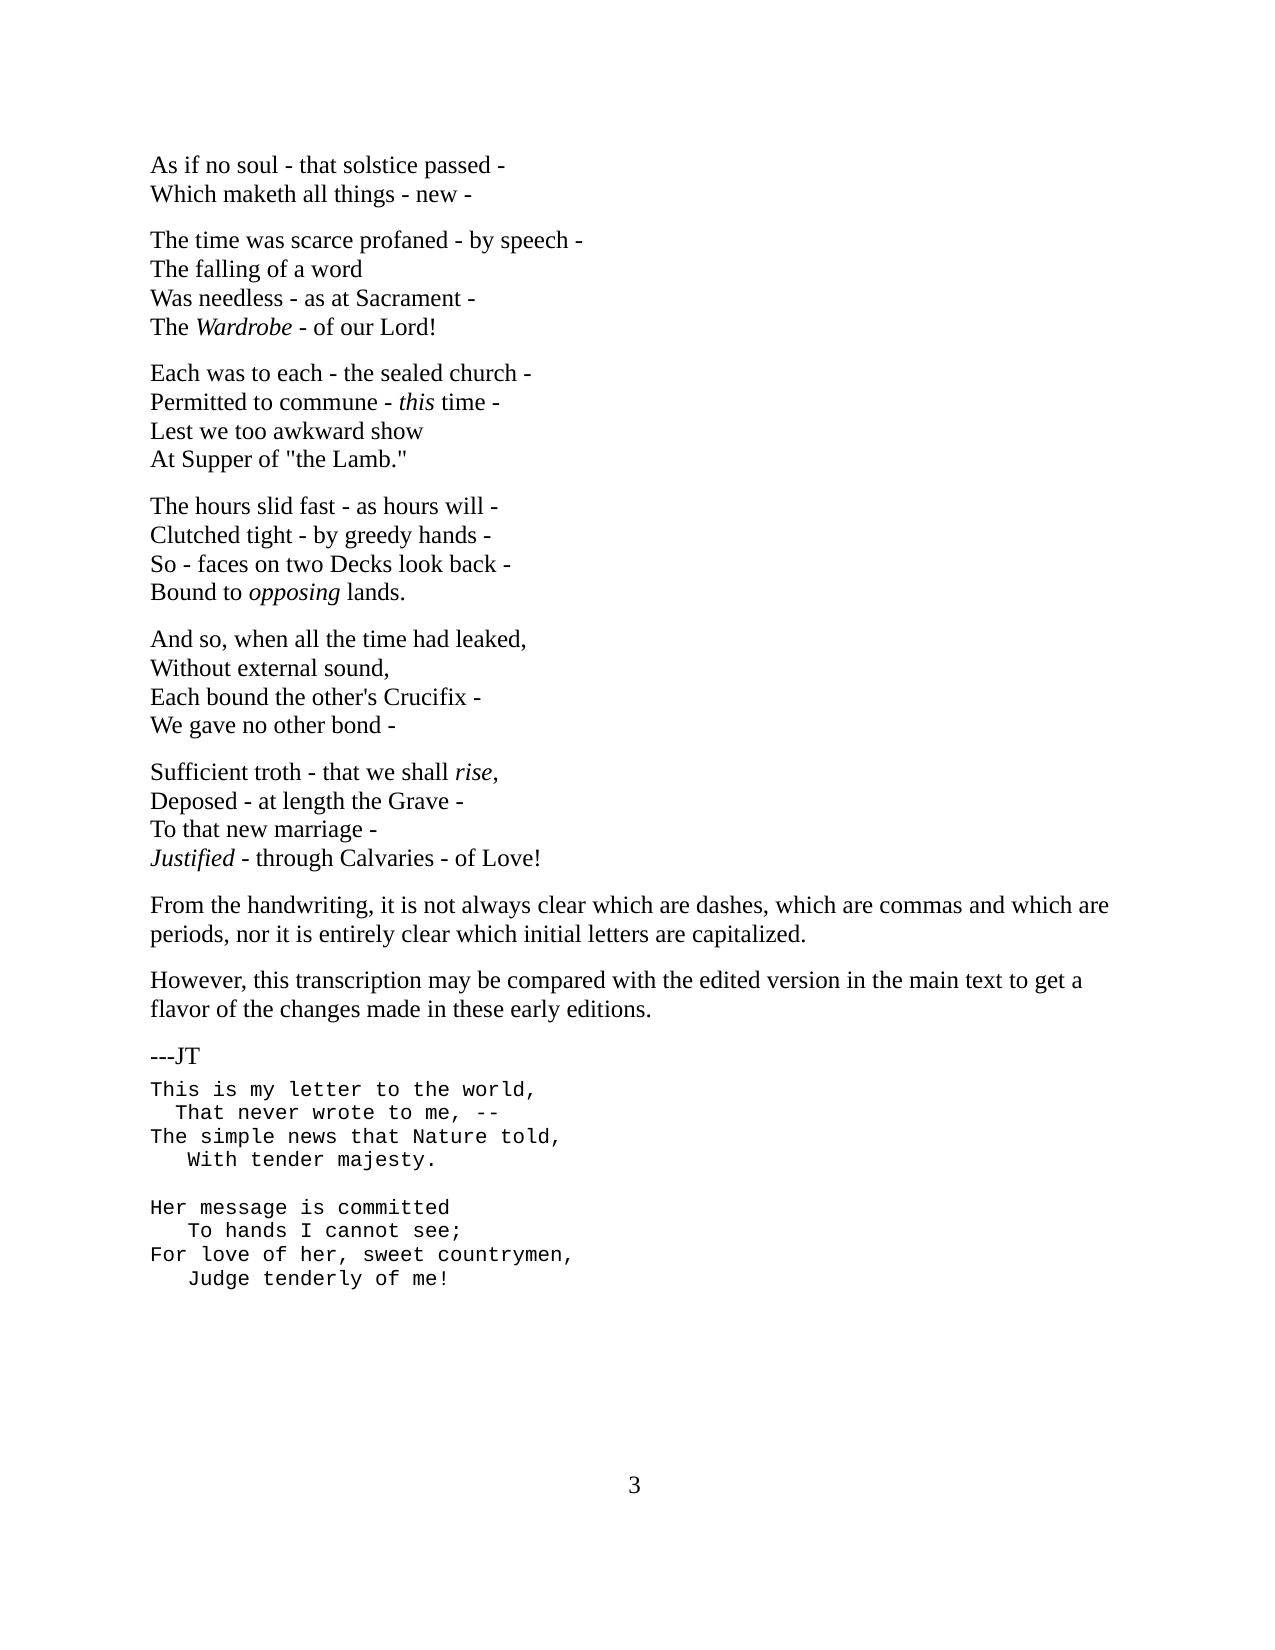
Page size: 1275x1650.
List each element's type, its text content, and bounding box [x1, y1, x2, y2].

text Sufficient troth - that we shall rise, Deposed - at length the Grave - To that new marriage - Justified - through Calvaries - of Love! [150, 757, 1125, 872]
text With tender majesty. [150, 1149, 1125, 1173]
text As if no soul - that solstice passed - Which maketh all things - new - [150, 150, 1125, 207]
text ---JT [150, 1041, 1125, 1069]
text The hours slid fast - as hours will - Clutched tight - by greedy hands - So - faces on two Decks look back - Bound to opposing lands. [150, 491, 1125, 606]
text For love of her, sweet countrymen, [150, 1244, 1125, 1268]
text Her message is committed [150, 1197, 1125, 1220]
text And so, when all the time had leaked, Without external sound, Each bound the other's Crucifix - We gave no other bond - [150, 624, 1125, 739]
text This is my letter to the world, [150, 1078, 1125, 1102]
text To hands I cannot see; [150, 1220, 1125, 1244]
text That never wrote to me, -- [150, 1102, 1125, 1126]
text However, this transcription may be compared with the edited version in the main text to get a flavor of the changes made in these early editions. [150, 965, 1125, 1023]
text The time was scarce profaned - by speech - The falling of a word Was needless - as at Sacrament - The Wardrobe - of our Lord! [150, 225, 1125, 340]
text Judge tenderly of me! [150, 1268, 1125, 1291]
text Each was to each - the sealed church - Permitted to commune - this time - Lest we too awkward show At Supper of "the Lamb." [150, 358, 1125, 473]
text From the handwriting, it is not always clear which are dashes, which are commas and which are periods, nor it is entirely clear which initial letters are capitalized. [150, 890, 1125, 947]
text The simple news that Nature told, [150, 1126, 1125, 1149]
